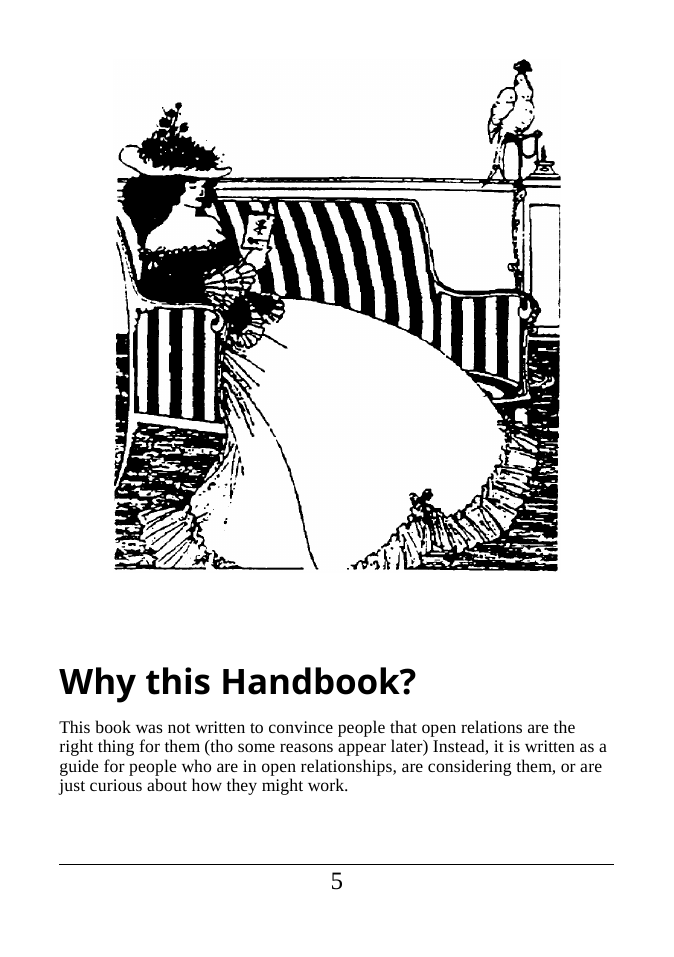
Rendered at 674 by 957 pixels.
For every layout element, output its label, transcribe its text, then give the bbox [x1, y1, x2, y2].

subtitle Why this Handbook? [59, 657, 614, 705]
text This book was not written to convince people that open relations are the right thing for them (tho some reasons appear later) Instead, it is written as a guide for people who are in open relationships, are considering them, or are just curious about how they might work. [59, 718, 614, 796]
picture [112, 59, 561, 573]
